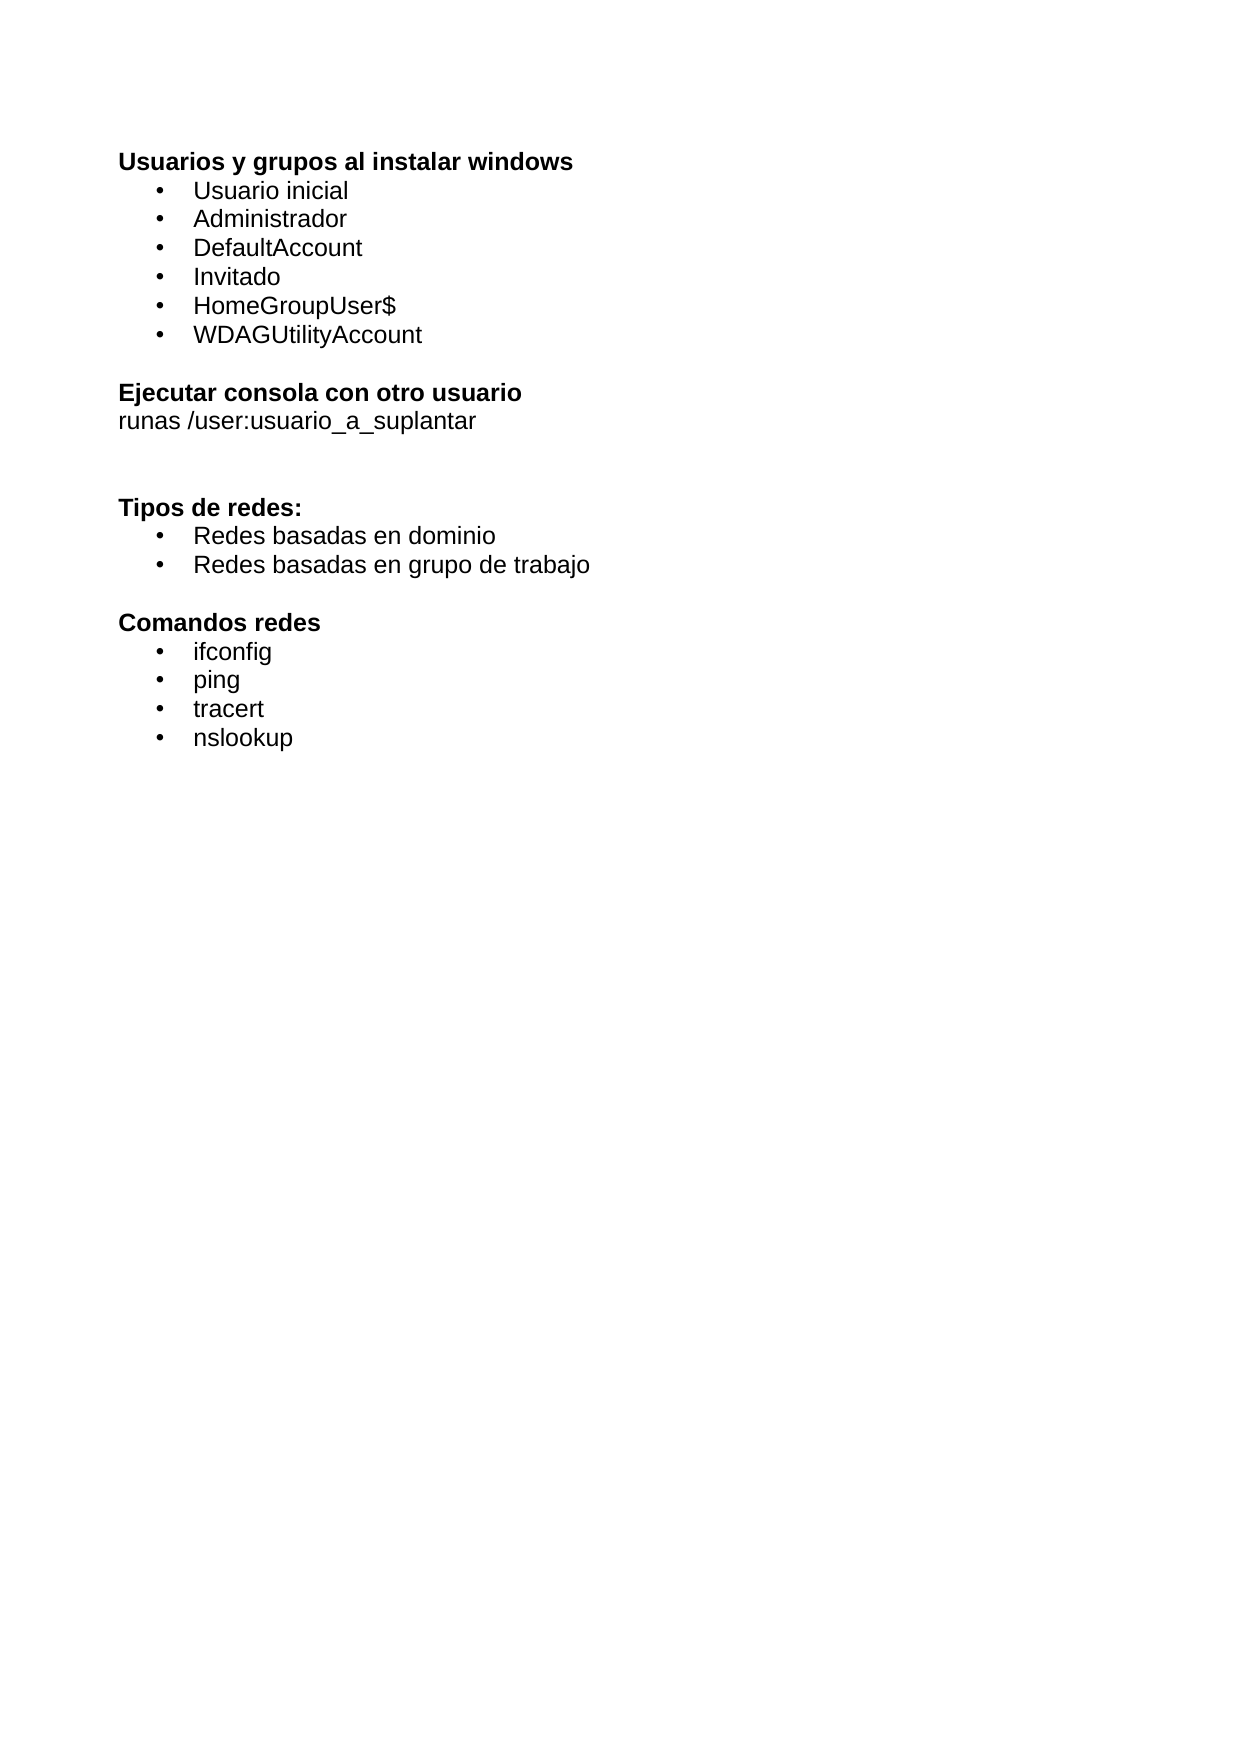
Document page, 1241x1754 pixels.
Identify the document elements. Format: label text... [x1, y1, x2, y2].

text Tipos de redes: [118, 492, 1122, 521]
list HomeGroupUser$ [156, 291, 1122, 320]
text Ejecutar consola con otro usuario [118, 377, 1122, 406]
list Invitado [156, 262, 1122, 291]
list WDAGUtilityAccount [156, 320, 1122, 349]
text runas /user:usuario_a_suplantar [118, 406, 1122, 435]
list ifconfig [156, 636, 1122, 665]
list nslookup [156, 723, 1122, 752]
text Comandos redes [118, 608, 1122, 636]
list ping [156, 665, 1122, 694]
list tracert [156, 694, 1122, 723]
list Redes basadas en grupo de trabajo [156, 550, 1122, 579]
list Usuario inicial [156, 176, 1122, 204]
text Usuarios y grupos al instalar windows [118, 147, 1122, 176]
list Redes basadas en dominio [156, 521, 1122, 550]
list Administrador [156, 204, 1122, 233]
list DefaultAccount [156, 233, 1122, 262]
